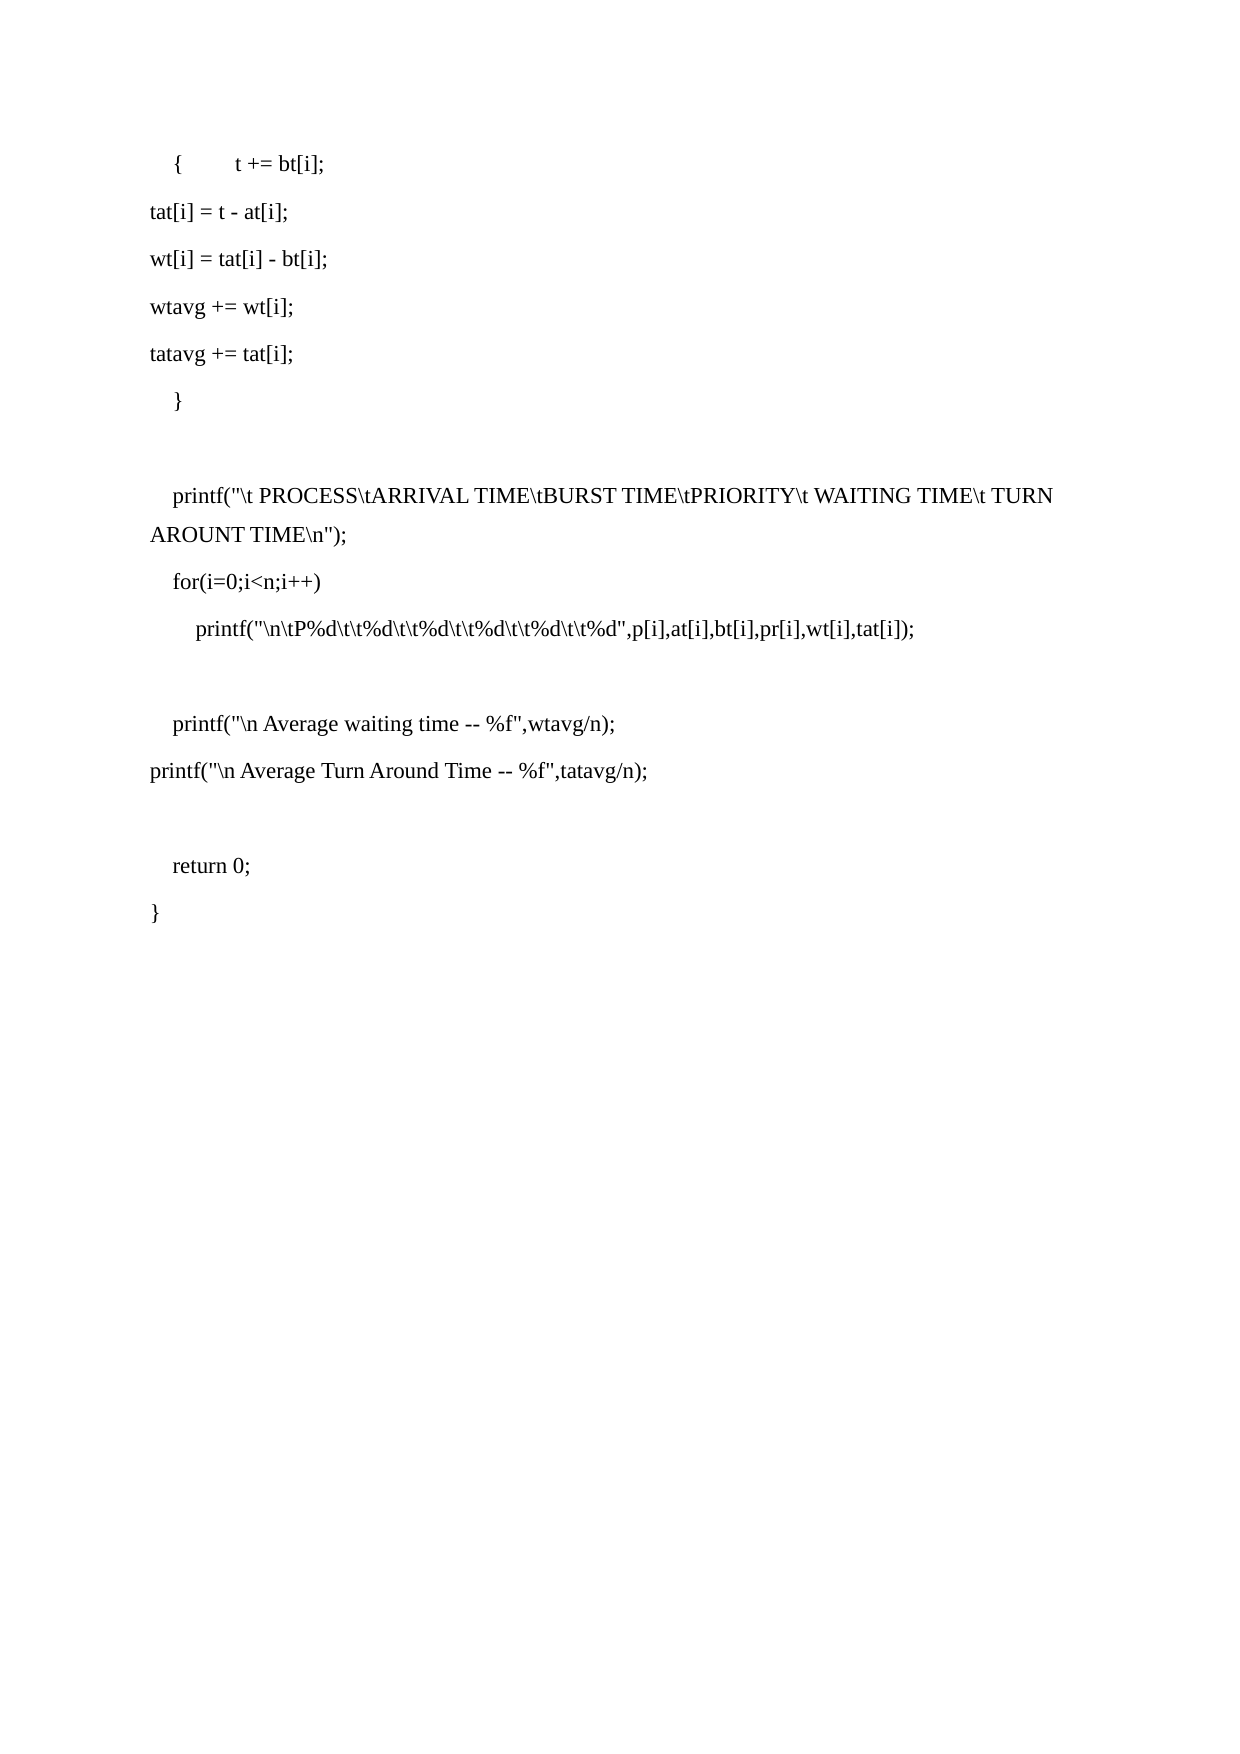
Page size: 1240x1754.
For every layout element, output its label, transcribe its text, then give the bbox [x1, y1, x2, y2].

text } [149, 899, 710, 926]
text } [149, 387, 710, 414]
text printf("\t PROCESS\tARRIVAL TIME\tBURST TIME\tPRIORITY\t WAITING TIME\t TURN AROUNT TIME\n"); [149, 482, 1064, 547]
text printf("\n\tP%d\t\t%d\t\t%d\t\t%d\t\t%d\t\t%d",p[i],at[i],bt[i],pr[i],wt[i],tat[i]); [149, 616, 1064, 642]
text for(i=0;i<n;i++) [149, 568, 710, 595]
text printf("\n Average waiting time -- %f",wtavg/n); printf("\n Average Turn Around Time -- %f",tatavg/n); [149, 710, 710, 784]
text { t += bt[i]; tat[i] = t - at[i]; wt[i] = tat[i] - bt[i]; wtavg += wt[i]; tatavg += tat[i]; [149, 151, 374, 366]
text return 0; [149, 852, 710, 878]
